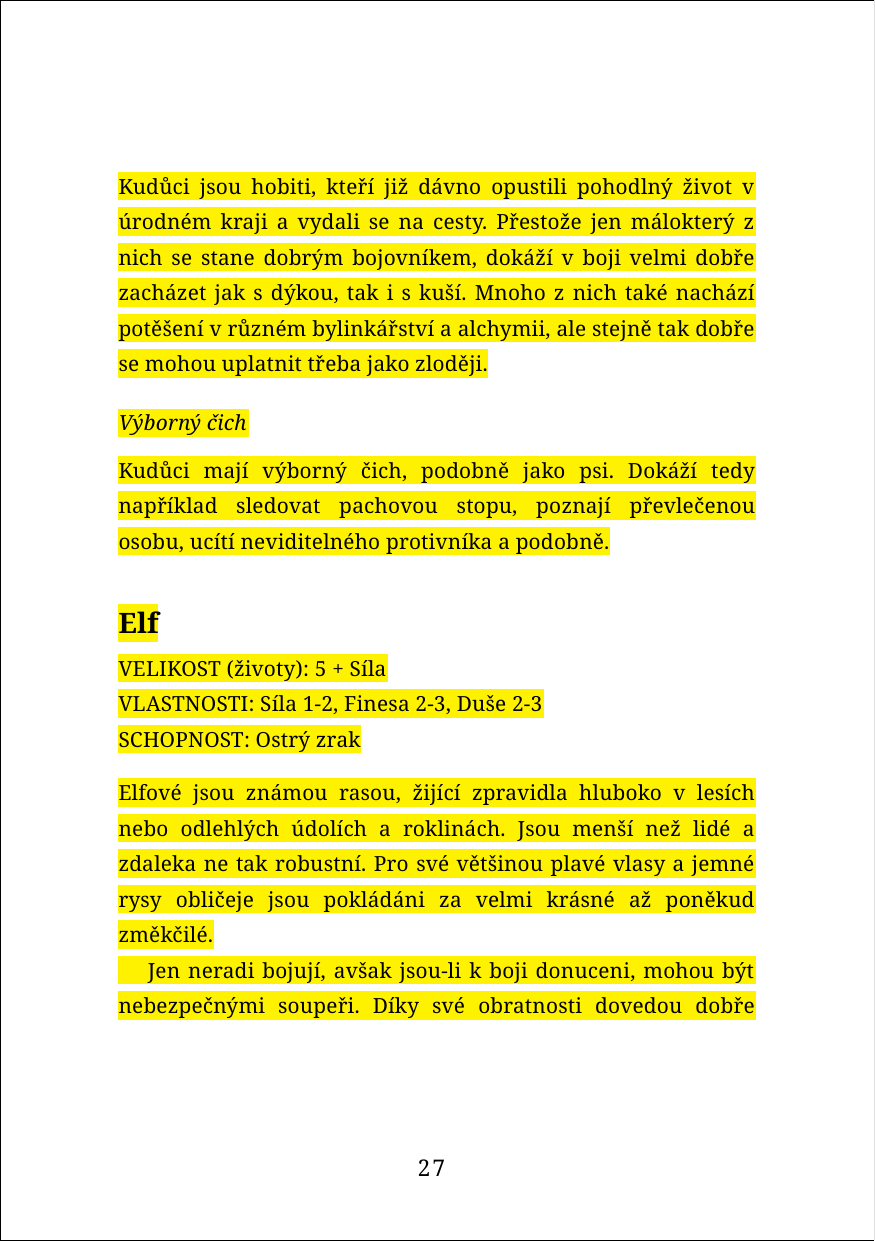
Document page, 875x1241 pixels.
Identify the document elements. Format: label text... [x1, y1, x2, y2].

text Kudůci jsou hobiti, kteří již dávno opustili pohodlný život v úrodném kraji a vydali se na cesty. Přestože jen málokterý z nich se stane dobrým bojovníkem, dokáží v boji velmi dobře zacházet jak s dýkou, tak i s kuší. Mnoho z nich také nachází potěšení v různém bylinkářství a alchymii, ale stejně tak dobře se mohou uplatnit třeba jako zloději. [118, 172, 756, 378]
text VELIKOST (životy): 5 + Síla VLASTNOSTI: Síla 1-2, Finesa 2-3, Duše 2-3 SCHOPNOST: Ostrý zrak [118, 654, 756, 753]
text Elfové jsou známou rasou, žijící zpravidla hluboko v lesích nebo odlehlých údolích a roklinách. Jsou menší než lidé a zdaleka ne tak robustní. Pro své většinou plavé vlasy a jemné rysy obličeje jsou pokládáni za velmi krásné až poněkud změkčilé. Jen neradi bojují, avšak jsou-li k boji donuceni, mohou být nebezpečnými soupeři. Díky své obratnosti dovedou dobře [118, 778, 756, 1020]
text Výborný čich [118, 408, 756, 437]
text Kudůci mají výborný čich, podobně jako psi. Dokáží tedy například sledovat pachovou stopu, poznají převlečenou osobu, ucítí neviditelného protivníka a podobně. [118, 456, 756, 555]
subtitle Elf [118, 604, 756, 642]
